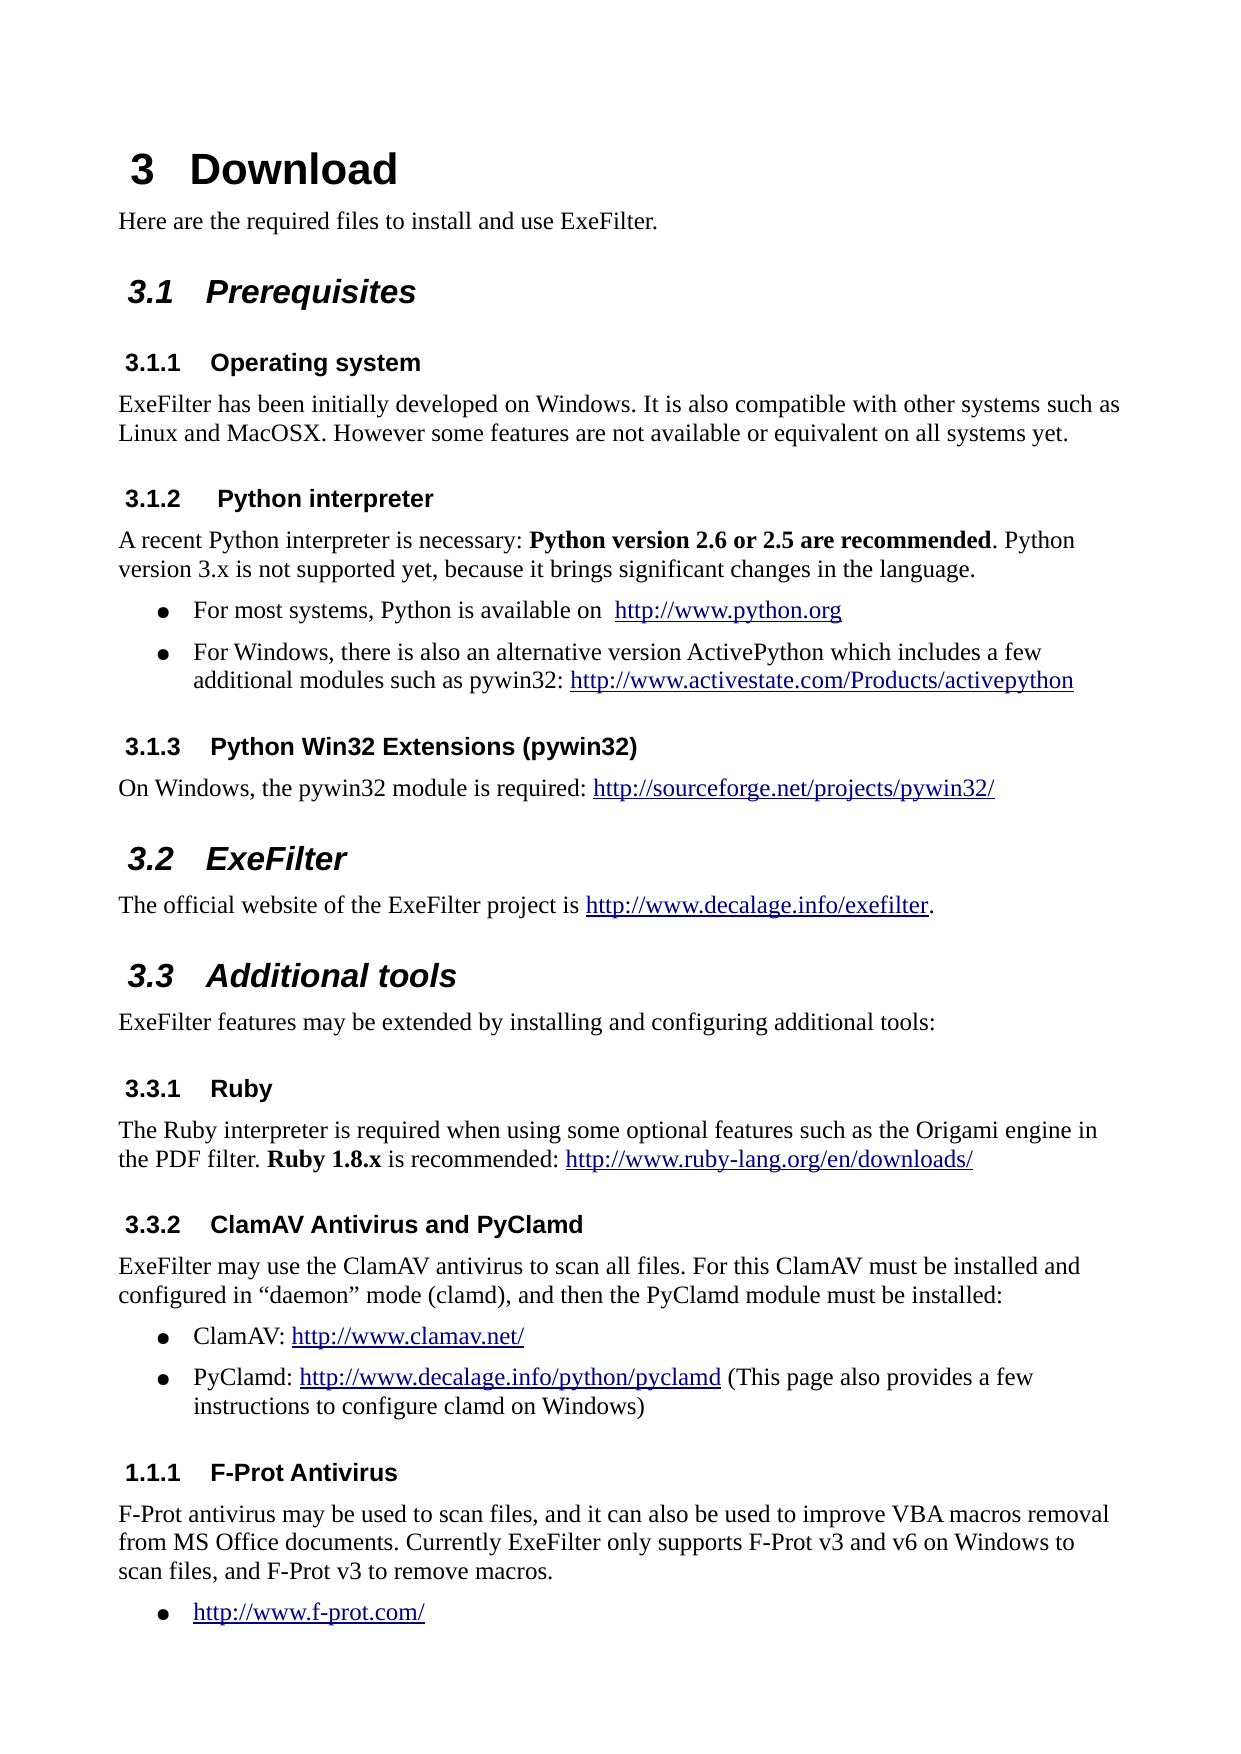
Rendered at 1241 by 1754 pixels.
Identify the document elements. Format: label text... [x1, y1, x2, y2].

subtitle Python interpreter [118, 484, 1122, 513]
text ExeFilter has been initially developed on Windows. It is also compatible with other systems such as Linux and MacOSX. However some features are not available or equivalent on all systems yet. [118, 389, 1122, 447]
text On Windows, the pywin32 module is required: http://sourceforge.net/projects/pywin32/ [118, 773, 1122, 802]
subtitle ExeFilter [118, 839, 1122, 878]
subtitle Download [118, 143, 1122, 193]
text ExeFilter features may be extended by installing and configuring additional tools: [118, 1007, 1122, 1036]
subtitle F-Prot Antivirus [118, 1457, 1122, 1486]
text Here are the required files to install and use ExeFilter. [118, 206, 1122, 235]
subtitle Python Win32 Extensions (pywin32) [118, 732, 1122, 761]
subtitle Ruby [118, 1074, 1122, 1102]
text A recent Python interpreter is necessary: Python version 2.6 or 2.5 are recommended. Python version 3.x is not supported yet, because it brings significant changes in the language. [118, 526, 1122, 583]
text The official website of the ExeFilter project is http://www.decalage.info/exefilter. [118, 890, 1122, 919]
subtitle Operating system [118, 348, 1122, 377]
list PyClamd: http://www.decalage.info/python/pyclamd (This page also provides a few instructions to configure clamd on Windows) [156, 1362, 1122, 1420]
list For most systems, Python is available on http://www.python.org [156, 596, 1122, 624]
subtitle ClamAV Antivirus and PyClamd [118, 1210, 1122, 1239]
list http://www.f-prot.com/ [156, 1597, 1122, 1626]
text F-Prot antivirus may be used to scan files, and it can also be used to improve VBA macros removal from MS Office documents. Currently ExeFilter only supports F-Prot v3 and v6 on Windows to scan files, and F-Prot v3 to remove macros. [118, 1499, 1122, 1585]
subtitle Prerequisites [118, 272, 1122, 311]
subtitle Additional tools [118, 957, 1122, 995]
text The Ruby interpreter is required when using some optional features such as the Origami engine in the PDF filter. Ruby 1.8.x is recommended: http://www.ruby-lang.org/en/downloads/ [118, 1115, 1122, 1172]
text ExeFilter may use the ClamAV antivirus to scan all files. For this ClamAV must be installed and configured in “daemon” mode (clamd), and then the PyClamd module must be installed: [118, 1251, 1122, 1309]
list ClamAV: http://www.clamav.net/ [156, 1321, 1122, 1350]
list For Windows, there is also an alternative version ActivePython which includes a few additional modules such as pywin32: http://www.activestate.com/Products/activepython [156, 637, 1122, 694]
